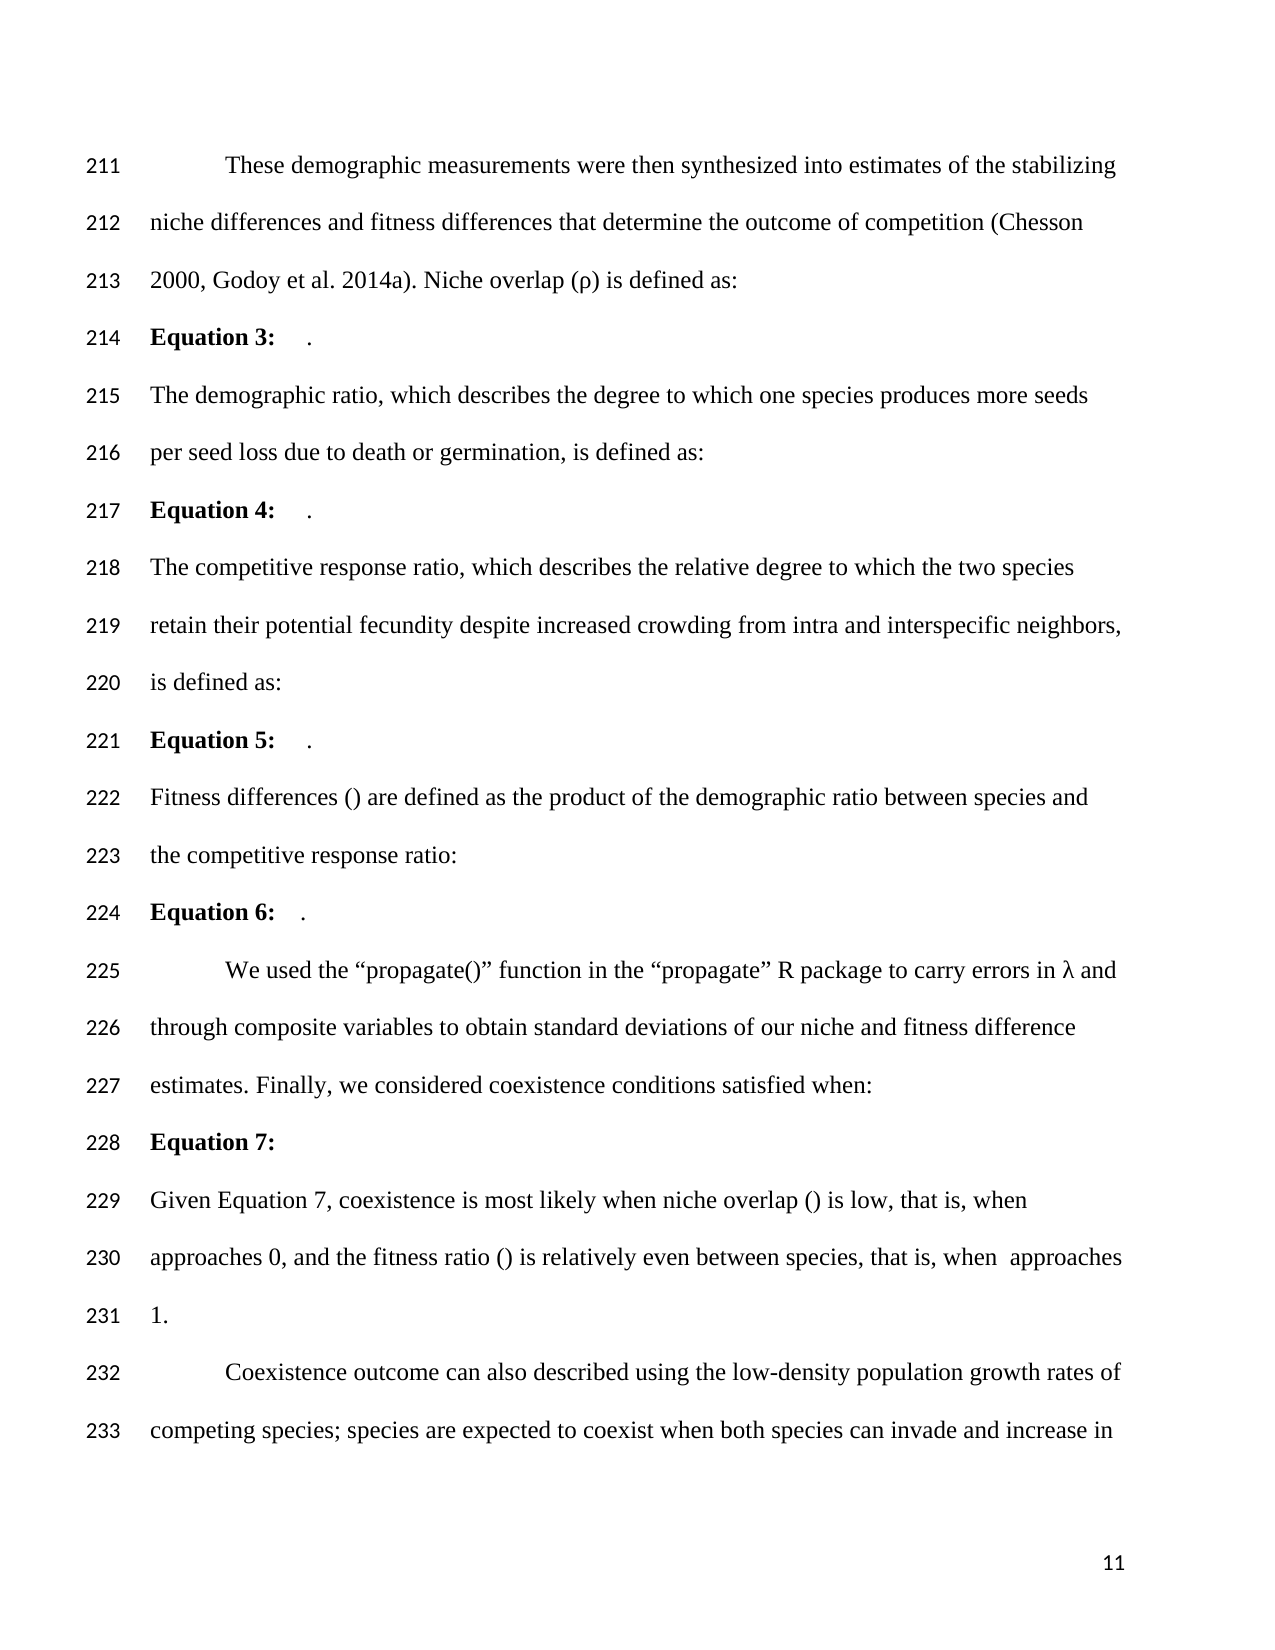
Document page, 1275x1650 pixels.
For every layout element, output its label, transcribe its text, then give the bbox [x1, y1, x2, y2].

list Equation 6: . [150, 897, 1125, 926]
list Given Equation 7, coexistence is most likely when niche overlap () is low, that is, when approaches 0, and the fitness ratio () is relatively even between species, that is, when approaches 1. [150, 1185, 1125, 1329]
list Equation 4: . [150, 495, 1125, 524]
list Equation 5: . [150, 725, 1125, 754]
list These demographic measurements were then synthesized into estimates of the stabilizing niche differences and fitness differences that determine the outcome of competition (Chesson 2000, Godoy et al. 2014a). Niche overlap (ρ) is defined as: [150, 150, 1125, 294]
list The competitive response ratio, which describes the relative degree to which the two species retain their potential fecundity despite increased crowding from intra and interspecific neighbors, is defined as: [150, 552, 1125, 696]
list Coexistence outcome can also described using the low-density population growth rates of competing species; species are expected to coexist when both species can invade and increase in [150, 1357, 1125, 1444]
list Equation 3: . [150, 322, 1125, 351]
text We used the “propagate()” function in the “propagate” R package to carry errors in λ and through composite variables to obtain standard deviations of our niche and fitness difference estimates. Finally, we considered coexistence conditions satisfied when: [150, 955, 1125, 1099]
list Equation 7: [150, 1127, 1125, 1156]
list The demographic ratio, which describes the degree to which one species produces more seeds per seed loss due to death or germination, is defined as: [150, 380, 1125, 466]
list Fitness differences () are defined as the product of the demographic ratio between species and the competitive response ratio: [150, 782, 1125, 869]
